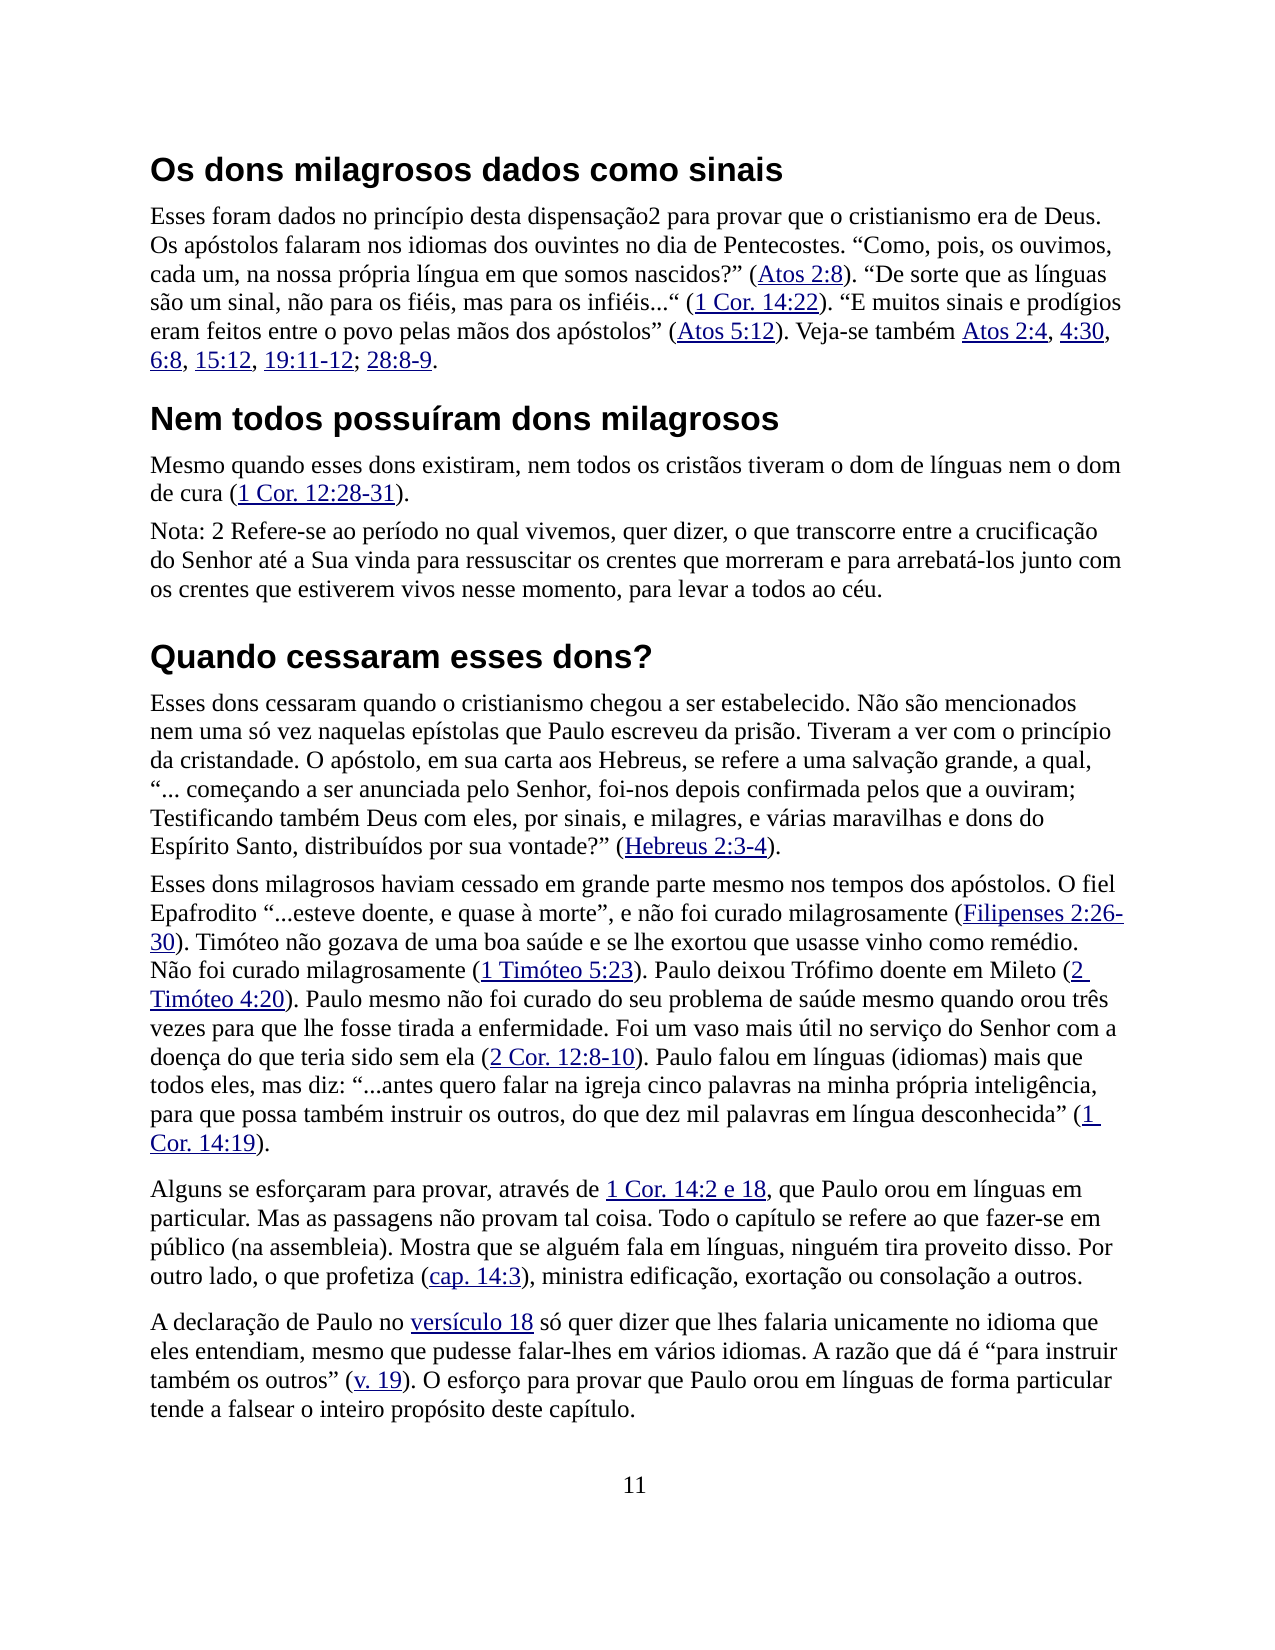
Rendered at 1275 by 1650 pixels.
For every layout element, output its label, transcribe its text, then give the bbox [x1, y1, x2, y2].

text Esses dons cessaram quando o cristianismo chegou a ser estabelecido. Não são mencionados nem uma só vez naquelas epístolas que Paulo escreveu da prisão. Tiveram a ver com o princípio da cristandade. O apóstolo, em sua carta aos Hebreus, se refere a uma salvação grande, a qual, “... começando a ser anunciada pelo Senhor, foi-nos depois confirmada pelos que a ouviram; Testificando também Deus com eles, por sinais, e milagres, e várias maravilhas e dons do Espírito Santo, distribuídos por sua vontade?” (Hebreus 2:3-4). [150, 688, 1125, 860]
subtitle Os dons milagrosos dados como sinais [150, 150, 1125, 189]
text Nota: 2 Refere-se ao período no qual vivemos, quer dizer, o que transcorre entre a crucificação do Senhor até a Sua vinda para ressuscitar os crentes que morreram e para arrebatá-los junto com os crentes que estiverem vivos nesse momento, para levar a todos ao céu. [150, 516, 1125, 602]
subtitle Quando cessaram esses dons? [150, 636, 1125, 675]
text Alguns se esforçaram para provar, através de 1 Cor. 14:2 e 18, que Paulo orou em línguas em particular. Mas as passagens não provam tal coisa. Todo o capítulo se refere ao que fazer-se em público (na assembleia). Mostra que se alguém fala em línguas, ninguém tira proveito disso. Por outro lado, o que profetiza (cap. 14:3), ministra edificação, exortação ou consolação a outros. [150, 1174, 1125, 1289]
text A declaração de Paulo no versículo 18 só quer dizer que lhes falaria unicamente no idioma que eles entendiam, mesmo que pudesse falar-lhes em vários idiomas. A razão que dá é “para instruir também os outros” (v. 19). O esforço para provar que Paulo orou em línguas de forma particular tende a falsear o inteiro propósito deste capítulo. [150, 1307, 1125, 1422]
text Esses dons milagrosos haviam cessado em grande parte mesmo nos tempos dos apóstolos. O fiel Epafrodito “...esteve doente, e quase à morte”, e não foi curado milagrosamente (Filipenses 2:26-30). Timóteo não gozava de uma boa saúde e se lhe exortou que usasse vinho como remédio. Não foi curado milagrosamente (1 Timóteo 5:23). Paulo deixou Trófimo doente em Mileto (2 Timóteo 4:20). Paulo mesmo não foi curado do seu problema de saúde mesmo quando orou três vezes para que lhe fosse tirada a enfermidade. Foi um vaso mais útil no serviço do Senhor com a doença do que teria sido sem ela (2 Cor. 12:8-10). Paulo falou em línguas (idiomas) mais que todos eles, mas diz: “...antes quero falar na igreja cinco palavras na minha própria inteligência, para que possa também instruir os outros, do que dez mil palavras em língua desconhecida” (1 Cor. 14:19). [150, 869, 1125, 1157]
text Esses foram dados no princípio desta dispensação2 para provar que o cristianismo era de Deus. Os apóstolos falaram nos idiomas dos ouvintes no dia de Pentecostes. “Como, pois, os ouvimos, cada um, na nossa própria língua em que somos nascidos?” (Atos 2:8). “De sorte que as línguas são um sinal, não para os fiéis, mas para os infiéis...“ (1 Cor. 14:22). “E muitos sinais e prodígios eram feitos entre o povo pelas mãos dos apóstolos” (Atos 5:12). Veja-se também Atos 2:4, 4:30, 6:8, 15:12, 19:11-12; 28:8-9. [150, 201, 1125, 374]
text Mesmo quando esses dons existiram, nem todos os cristãos tiveram o dom de línguas nem o dom de cura (1 Cor. 12:28-31). [150, 450, 1125, 507]
subtitle Nem todos possuíram dons milagrosos [150, 399, 1125, 437]
